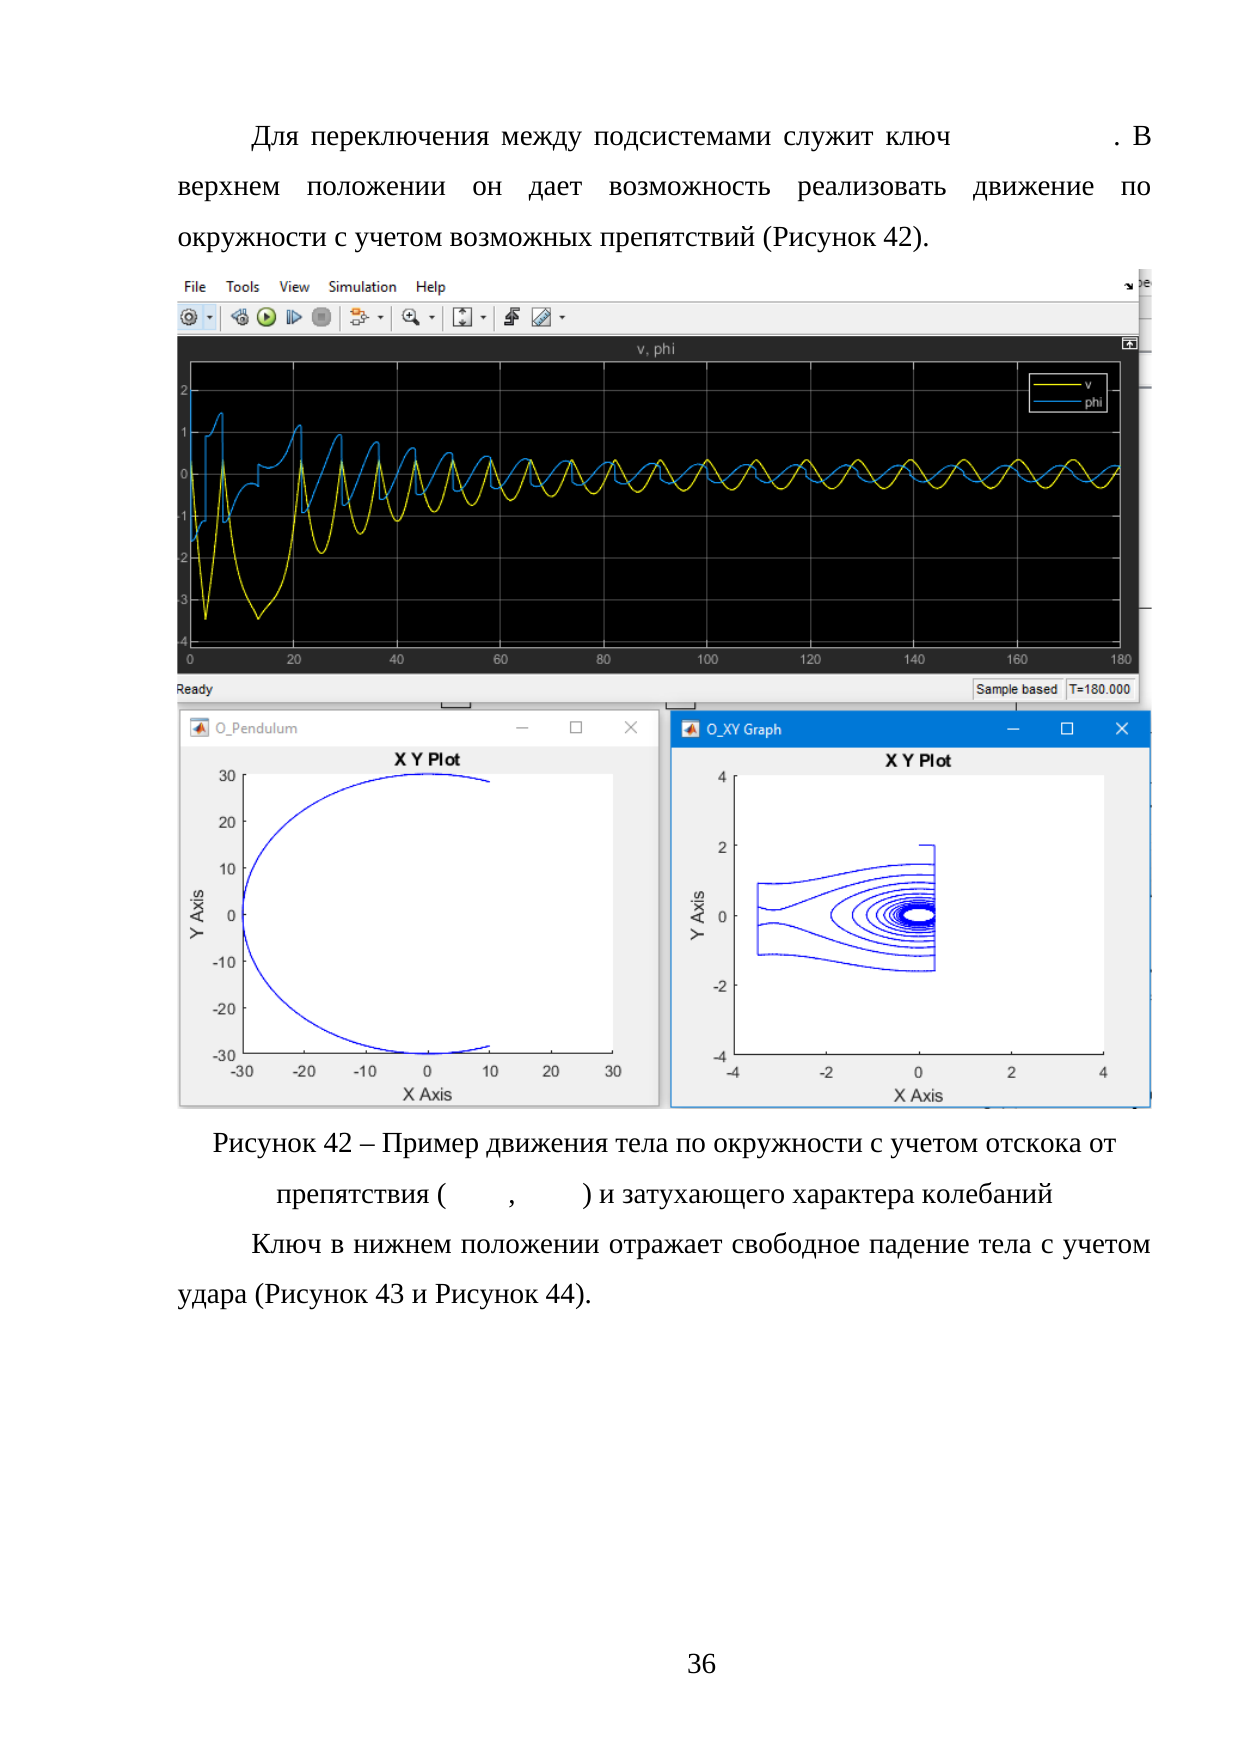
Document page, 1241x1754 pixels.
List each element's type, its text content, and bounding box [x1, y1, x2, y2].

text Для переключения между подсистемами служит ключ . В верхнем положении он дает возможность реализовать движение по окружности с учетом возможных препятствий (рисунок 42). [177, 118, 1152, 252]
text Ключ в нижнем положении отражает свободное падение тела с учетом удара (рисунок 43 и рисунок 44). [177, 1226, 1152, 1310]
text Рисунок 42 – Пример движения тела по окружности с учетом отскока от препятствия (, ) и затухающего характера колебаний [177, 1125, 1152, 1209]
picture [177, 269, 1152, 1109]
